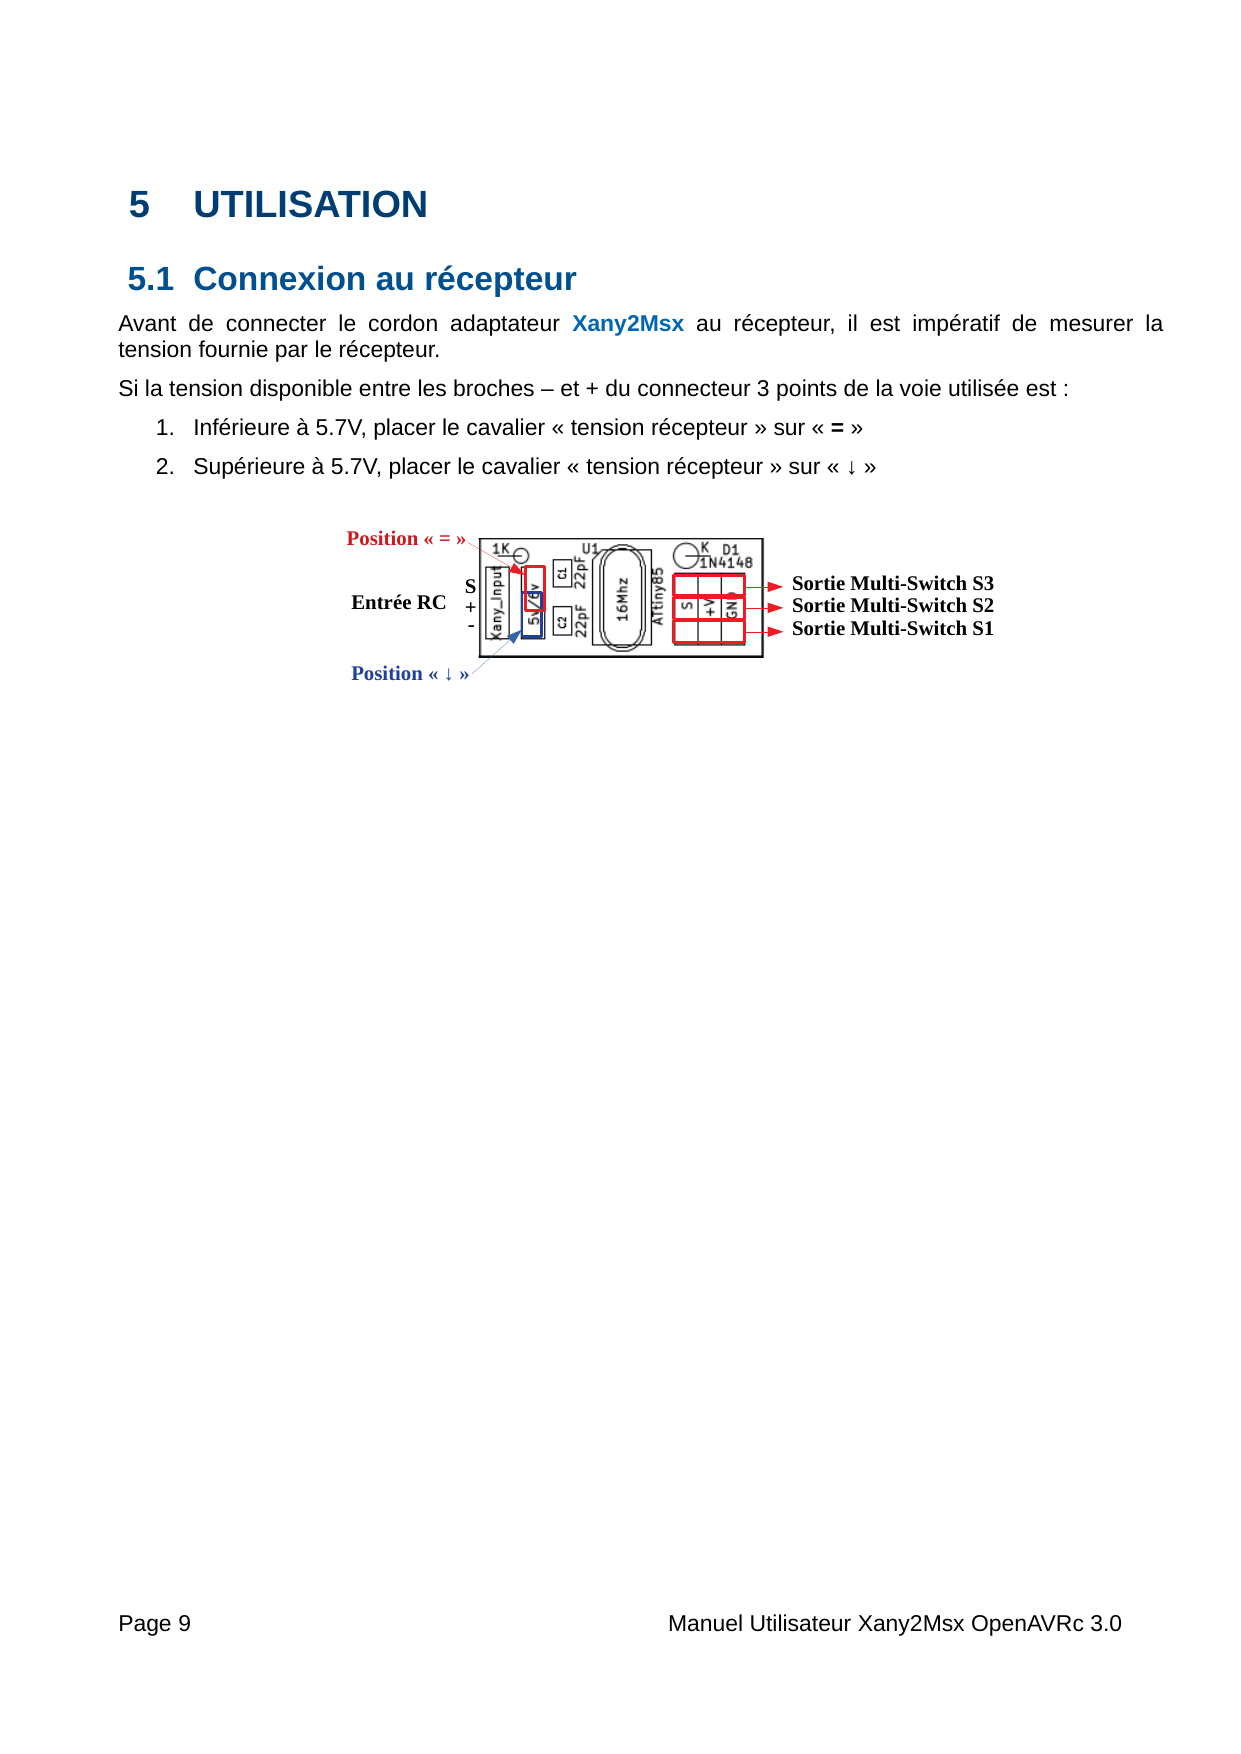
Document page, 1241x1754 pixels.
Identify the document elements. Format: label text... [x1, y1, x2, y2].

picture [675, 599, 743, 618]
picture [746, 609, 765, 632]
picture [527, 594, 540, 609]
picture [478, 538, 765, 658]
picture [675, 622, 743, 641]
text Si la tension disponible entre les broches – et + du connecteur 3 points de la voie utilisée est : [118, 375, 1164, 402]
list Inférieure à 5.7V, placer le cavalier « tension récepteur » sur « = » [156, 414, 1164, 441]
picture [746, 588, 765, 608]
picture [675, 577, 743, 594]
list Supérieure à 5.7V, placer le cavalier « tension récepteur » sur « ↓ » [156, 453, 1164, 479]
subtitle UTILISATION [118, 182, 1164, 226]
picture [478, 549, 524, 658]
picture [527, 568, 543, 591]
subtitle Connexion au récepteur [118, 259, 1164, 298]
text Avant de connecter le cordon adaptateur Xany2Msx au récepteur, il est impératif de mesurer la tension fournie par le récepteur. [118, 310, 1164, 363]
picture [523, 594, 540, 635]
